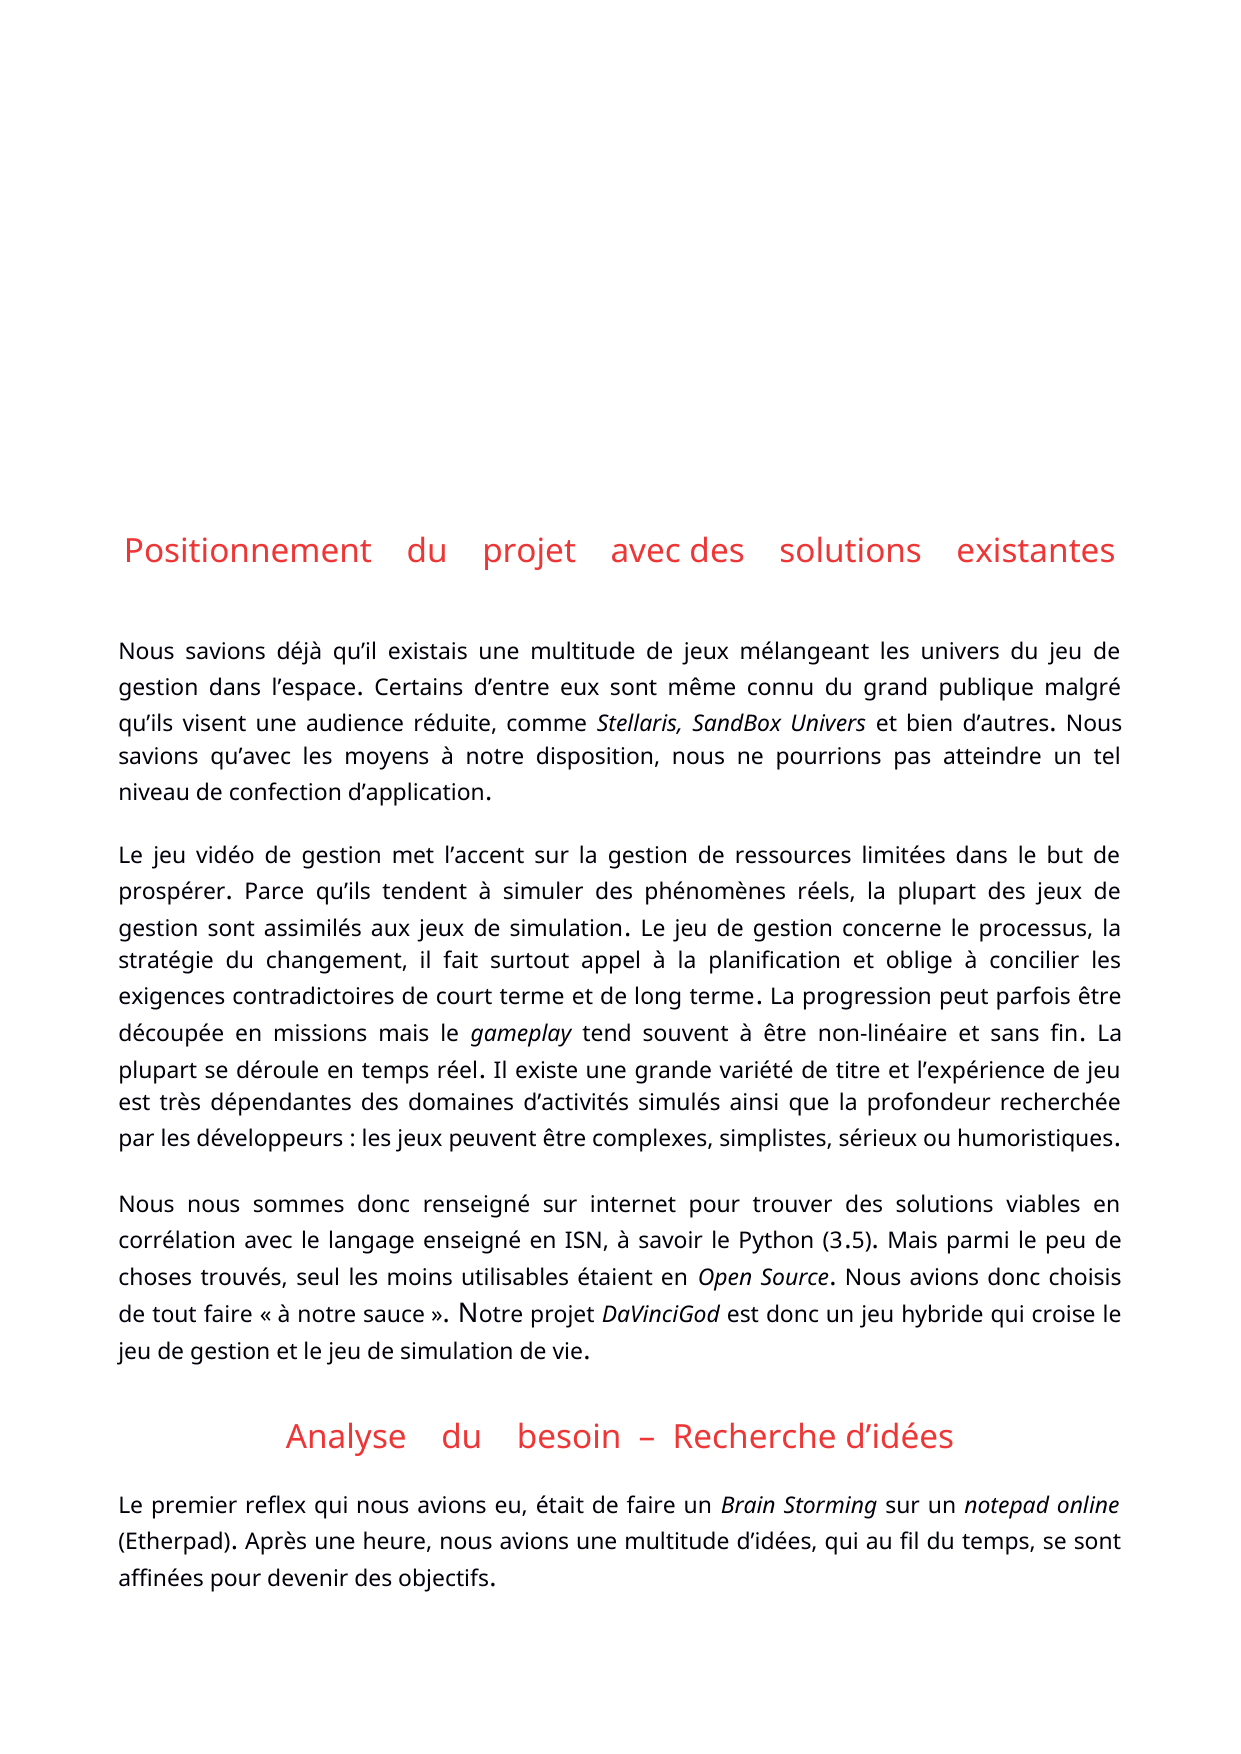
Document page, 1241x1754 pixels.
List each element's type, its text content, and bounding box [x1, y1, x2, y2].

text Nous savions déjà qu’il existais une multitude de jeux mélangeant les univers du jeu de gestion dans l’espace. Certains d’entre eux sont même connu du grand publique malgré qu’ils visent une audience réduite, comme Stellaris, SandBox Univers et bien d’autres. Nous savions qu’avec les moyens à notre disposition, nous ne pourrions pas atteindre un tel niveau de confection d’application. [118, 635, 1122, 808]
text Positionnement du projet avec des solutions existantes [118, 527, 1122, 572]
text Le jeu vidéo de gestion met l’accent sur la gestion de ressources limitées dans le but de prospérer. Parce qu’ils tendent à simuler des phénomènes réels, la plupart des jeux de gestion sont assimilés aux jeux de simulation. Le jeu de gestion concerne le processus, la stratégie du changement, il fait surtout appel à la planification et oblige à concilier les exigences contradictoires de court terme et de long terme. La progression peut parfois être découpée en missions mais le gameplay tend souvent à être non-linéaire et sans fin. La plupart se déroule en temps réel. Il existe une grande variété de titre et l’expérience de jeu est très dépendantes des domaines d’activités simulés ainsi que la profondeur recherchée par les développeurs : les jeux peuvent être complexes, simplistes, sérieux ou humoristiques. [118, 839, 1122, 1154]
text Le premier reflex qui nous avions eu, était de faire un Brain Storming sur un notepad online (Etherpad). Après une heure, nous avions une multitude d’idées, qui au fil du temps, se sont affinées pour devenir des objectifs. [118, 1489, 1122, 1594]
text Nous nous sommes donc renseigné sur internet pour trouver des solutions viables en corrélation avec le langage enseigné en ISN, à savoir le Python (3.5). Mais parmi le peu de choses trouvés, seul les moins utilisables étaient en Open Source. Nous avions donc choisis de tout faire « à notre sauce ». Notre projet DaVinciGod est donc un jeu hybride qui croise le jeu de gestion et le jeu de simulation de vie. [118, 1188, 1122, 1367]
text Analyse du besoin – Recherche d’idées [118, 1412, 1122, 1458]
